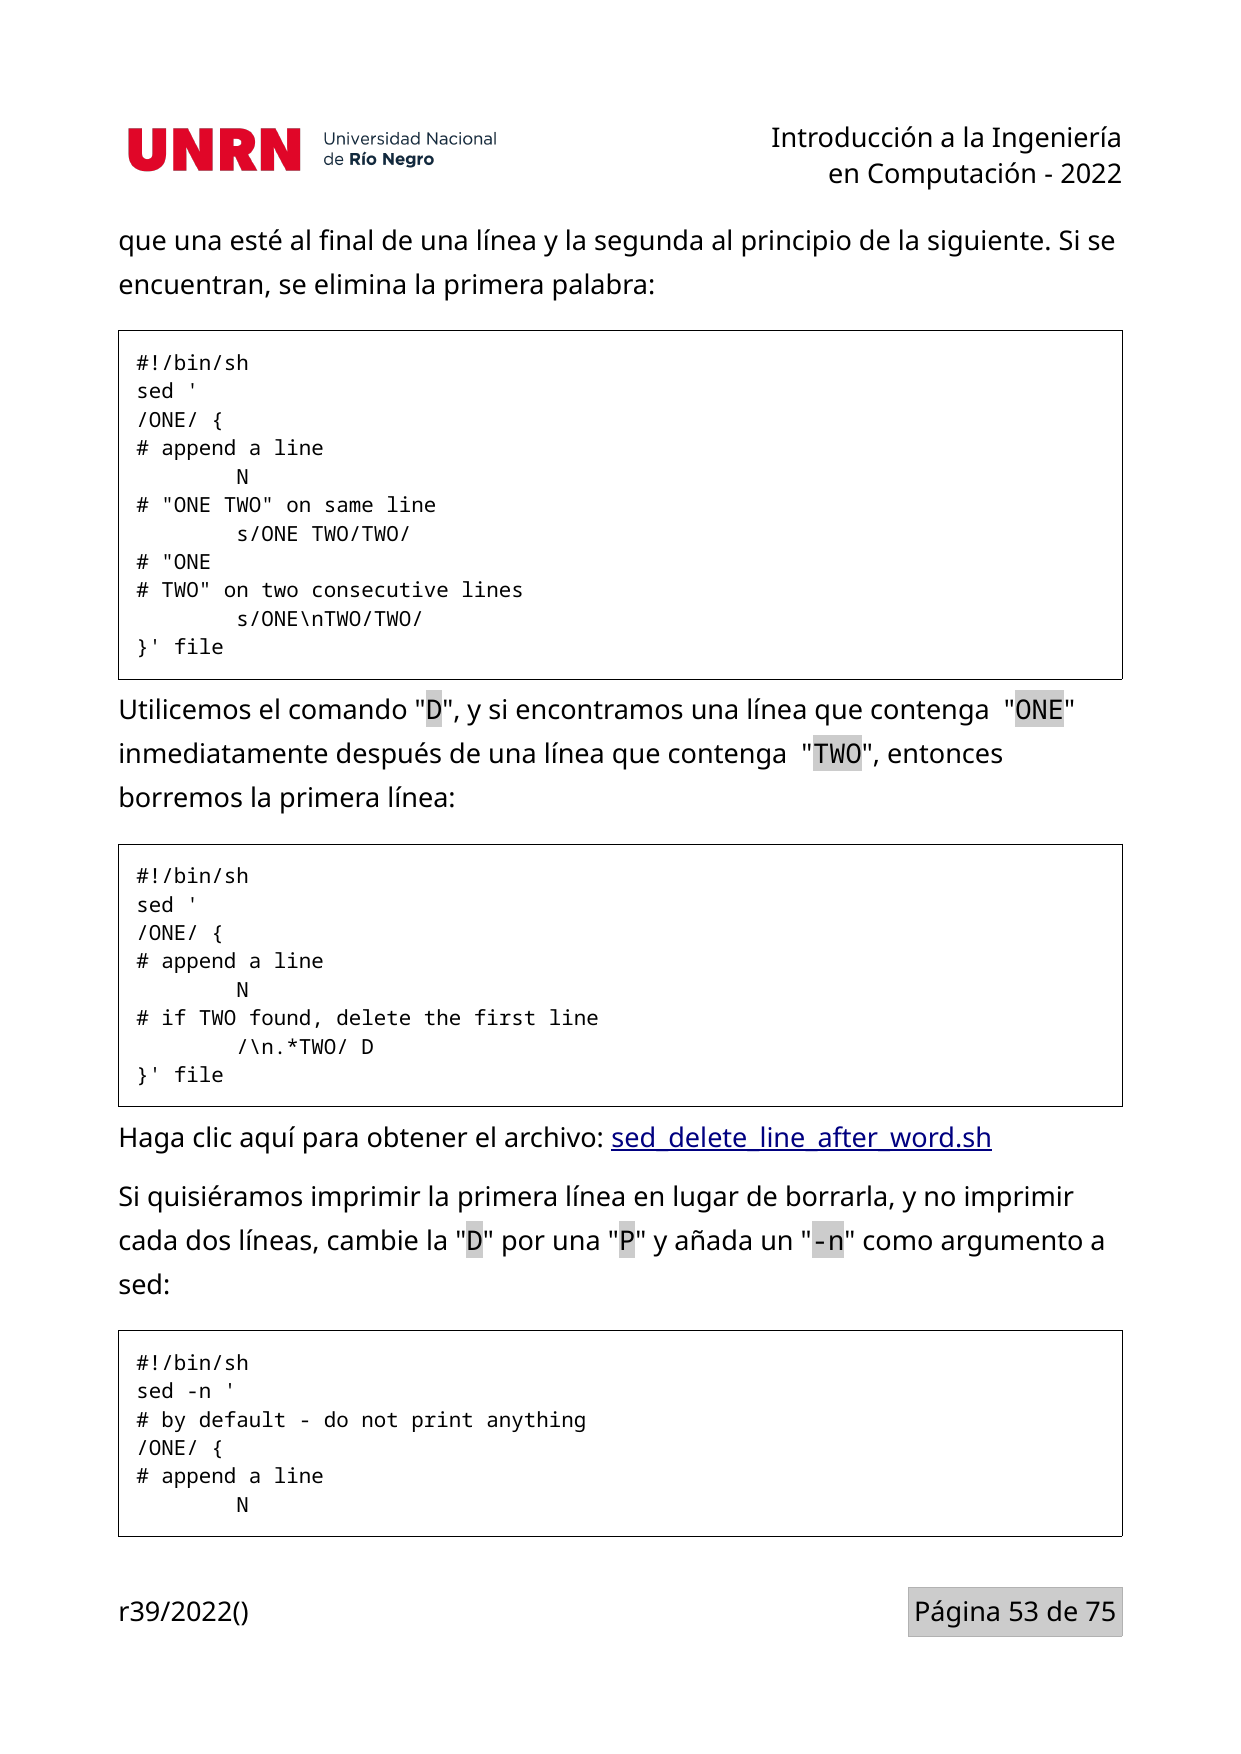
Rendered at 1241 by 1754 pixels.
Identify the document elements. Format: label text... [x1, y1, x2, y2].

text sed ' [119, 359, 1122, 387]
text /ONE/ { [119, 387, 1122, 416]
text # if TWO found, delete the first line [119, 986, 1122, 1014]
text /\n.*TWO/ D [119, 1014, 1122, 1042]
text /ONE/ { [119, 900, 1122, 929]
text sed ' [119, 872, 1122, 900]
text # append a line [119, 416, 1122, 444]
text sed -n ' [119, 1358, 1122, 1387]
text N [119, 1472, 1122, 1536]
text s/ONE TWO/TWO/ [119, 501, 1122, 529]
text s/ONE\nTWO/TWO/ [119, 586, 1122, 614]
text N [119, 444, 1122, 472]
text # by default - do not print anything [119, 1387, 1122, 1415]
text que una esté al final de una línea y la segunda al principio de la siguiente. Si se encuentran, se elimina la primera palabra: [118, 221, 1122, 302]
text # append a line [119, 929, 1122, 957]
text # "ONE TWO" on same line [119, 472, 1122, 501]
text N [119, 957, 1122, 986]
text Utilicemos el comando "D", y si encontramos una línea que contenga "ONE" inmediatamente después de una línea que contenga "TWO", entonces borremos la primera línea: [118, 690, 1122, 816]
text # "ONE [119, 529, 1122, 558]
text #!/bin/sh [119, 331, 1122, 359]
text Si quisiéramos imprimir la primera línea en lugar de borrarla, y no imprimir cada dos líneas, cambie la "D" por una "P" y añada un "-n" como argumento a sed: [118, 1177, 1122, 1302]
text /ONE/ { [119, 1415, 1122, 1444]
text }' file [119, 614, 1122, 679]
picture [118, 118, 505, 180]
text }' file [119, 1042, 1122, 1106]
text Haga clic aquí para obtener el archivo: sed_delete_line_after_word.sh [118, 1118, 1122, 1155]
text #!/bin/sh [119, 845, 1122, 872]
text # TWO" on two consecutive lines [119, 558, 1122, 586]
text # append a line [119, 1444, 1122, 1472]
text #!/bin/sh [119, 1331, 1122, 1358]
